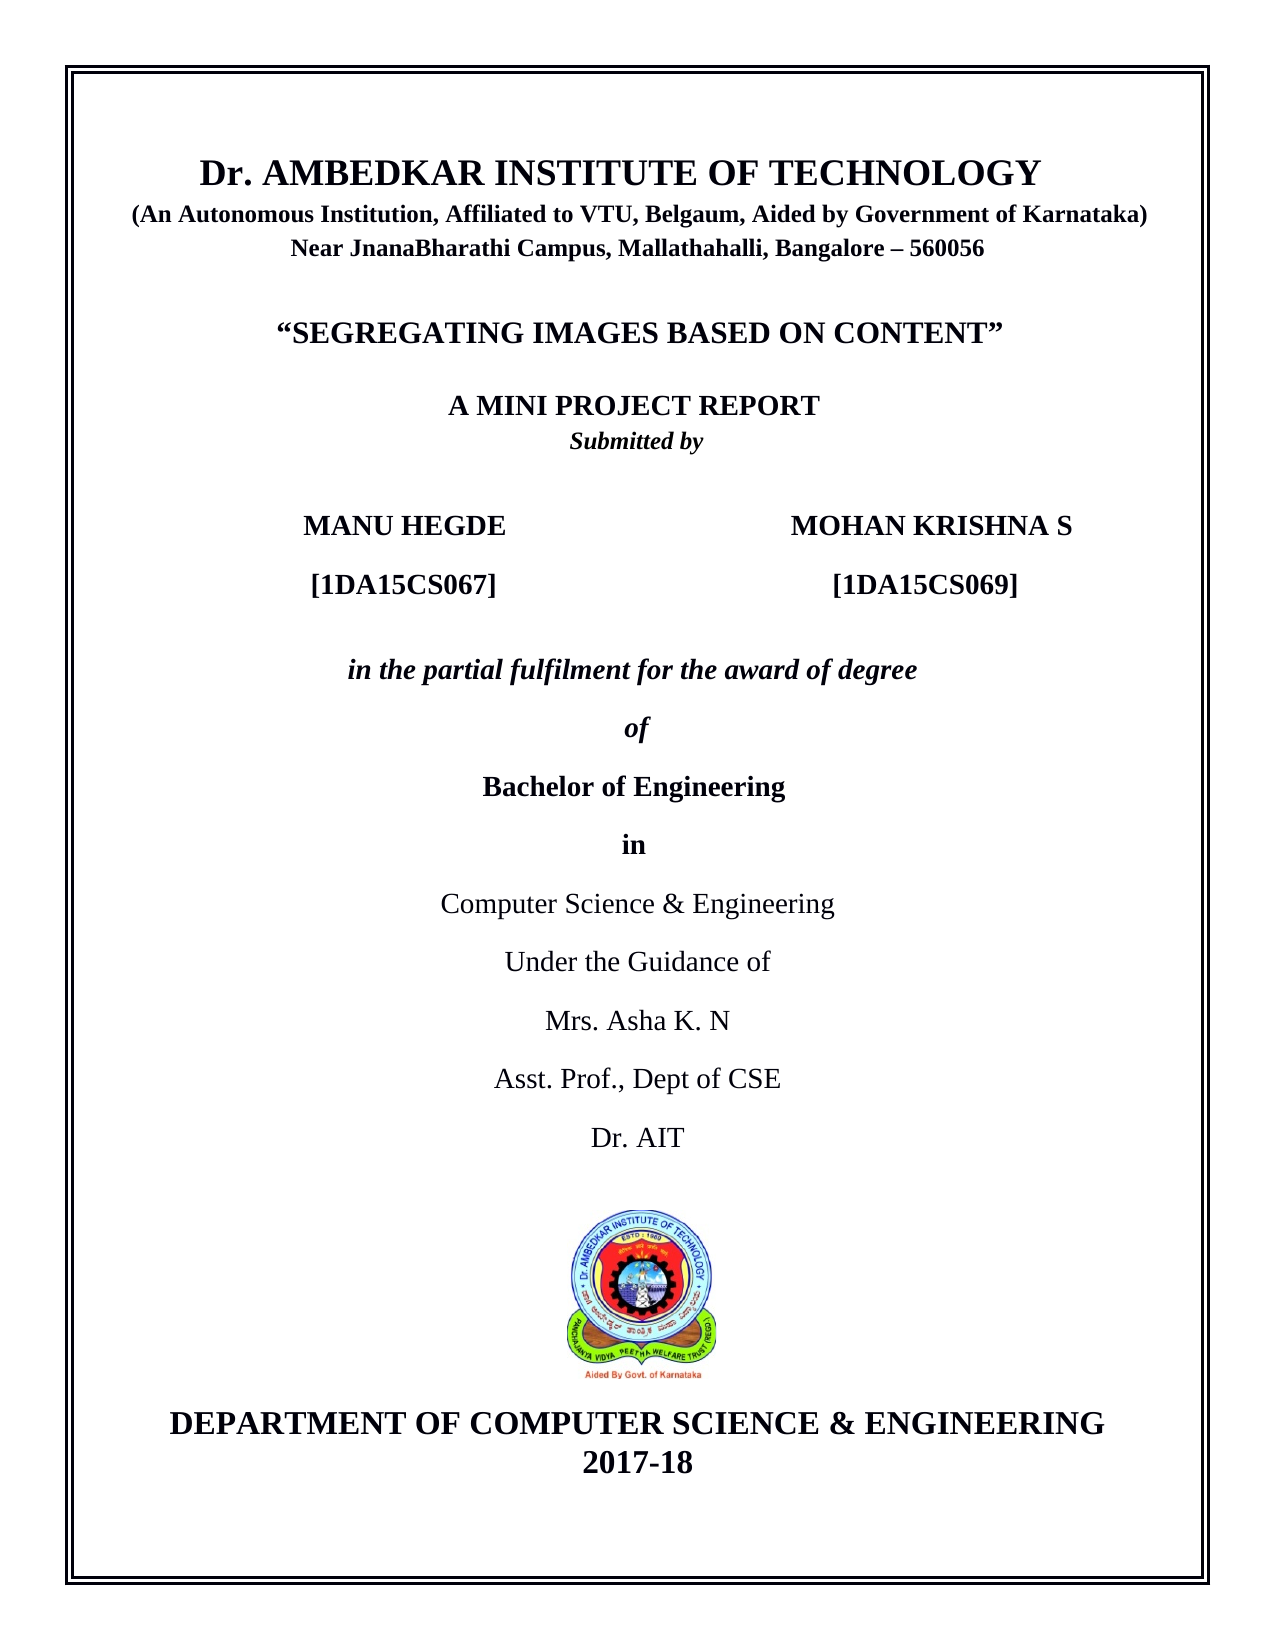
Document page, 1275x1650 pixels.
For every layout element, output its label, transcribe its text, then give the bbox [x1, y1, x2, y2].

text of [150, 710, 1125, 744]
text Asst. Prof., Dept of CSE [150, 1062, 1125, 1095]
text Mrs. Asha K. N [150, 1003, 1125, 1037]
text in the partial fulfilment for the award of degree [150, 652, 1125, 685]
text (An Autonomous Institution, Affiliated to VTU, Belgaum, Aided by Government of Karnataka) [91, 199, 1189, 228]
text Dr. AMBEDKAR INSTITUTE OF TECHNOLOGY [91, 150, 1189, 193]
text [1DA15CS067] [1DA15CS069] [150, 567, 1125, 601]
text Dr. AIT [150, 1120, 1125, 1154]
picture [567, 1210, 717, 1379]
text in [150, 827, 1125, 861]
text A MINI PROJECT REPORT [150, 388, 1125, 421]
text MANU HEGDE MOHAN KRISHNA S [150, 508, 1125, 542]
text Submitted by [150, 426, 1125, 455]
text Computer Science & Engineering [150, 886, 1125, 919]
text Bachelor of Engineering [150, 769, 1125, 802]
text Near JnanaBharathi Campus, Mallathahalli, Bangalore – 560056 [150, 233, 1125, 261]
text “SEGREGATING IMAGES BASED ON CONTENT” [91, 314, 1189, 350]
text DEPARTMENT OF COMPUTER SCIENCE & ENGINEERING 2017-18 [150, 1404, 1125, 1480]
text Under the Guidance of [150, 944, 1125, 978]
